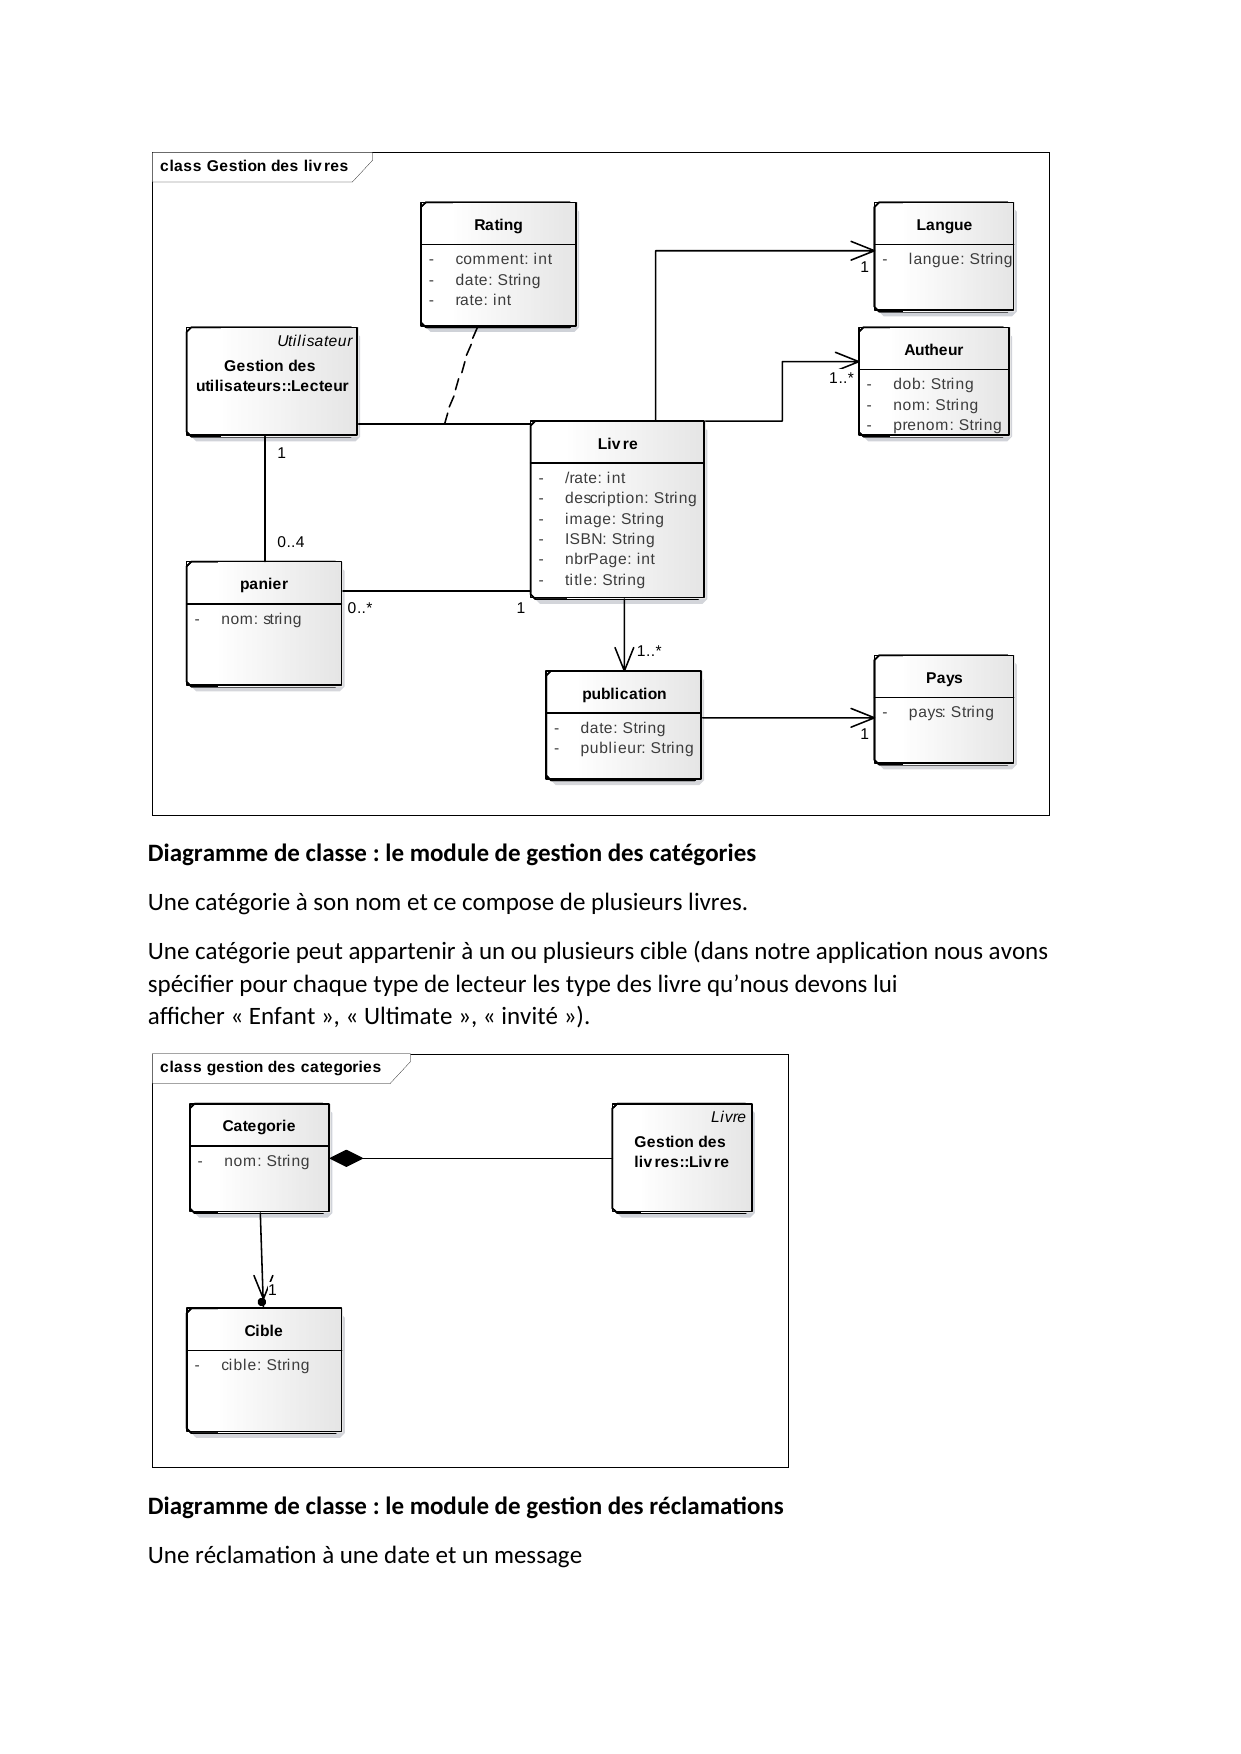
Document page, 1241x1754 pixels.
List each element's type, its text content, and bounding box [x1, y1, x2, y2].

text Une catégorie peut appartenir à un ou plusieurs cible (dans notre application nous avons spécifier pour chaque type de lecteur les type des livre qu’nous devons lui afficher « Enfant », « Ultimate », « invité »). [148, 936, 1093, 1031]
text Diagramme de classe : le module de gestion des réclamations [148, 1491, 1093, 1521]
text Une catégorie à son nom et ce compose de plusieurs livres. [148, 887, 1093, 917]
text Diagramme de classe : le module de gestion des catégories [148, 838, 1093, 868]
text Une réclamation à une date et un message [148, 1539, 1093, 1570]
